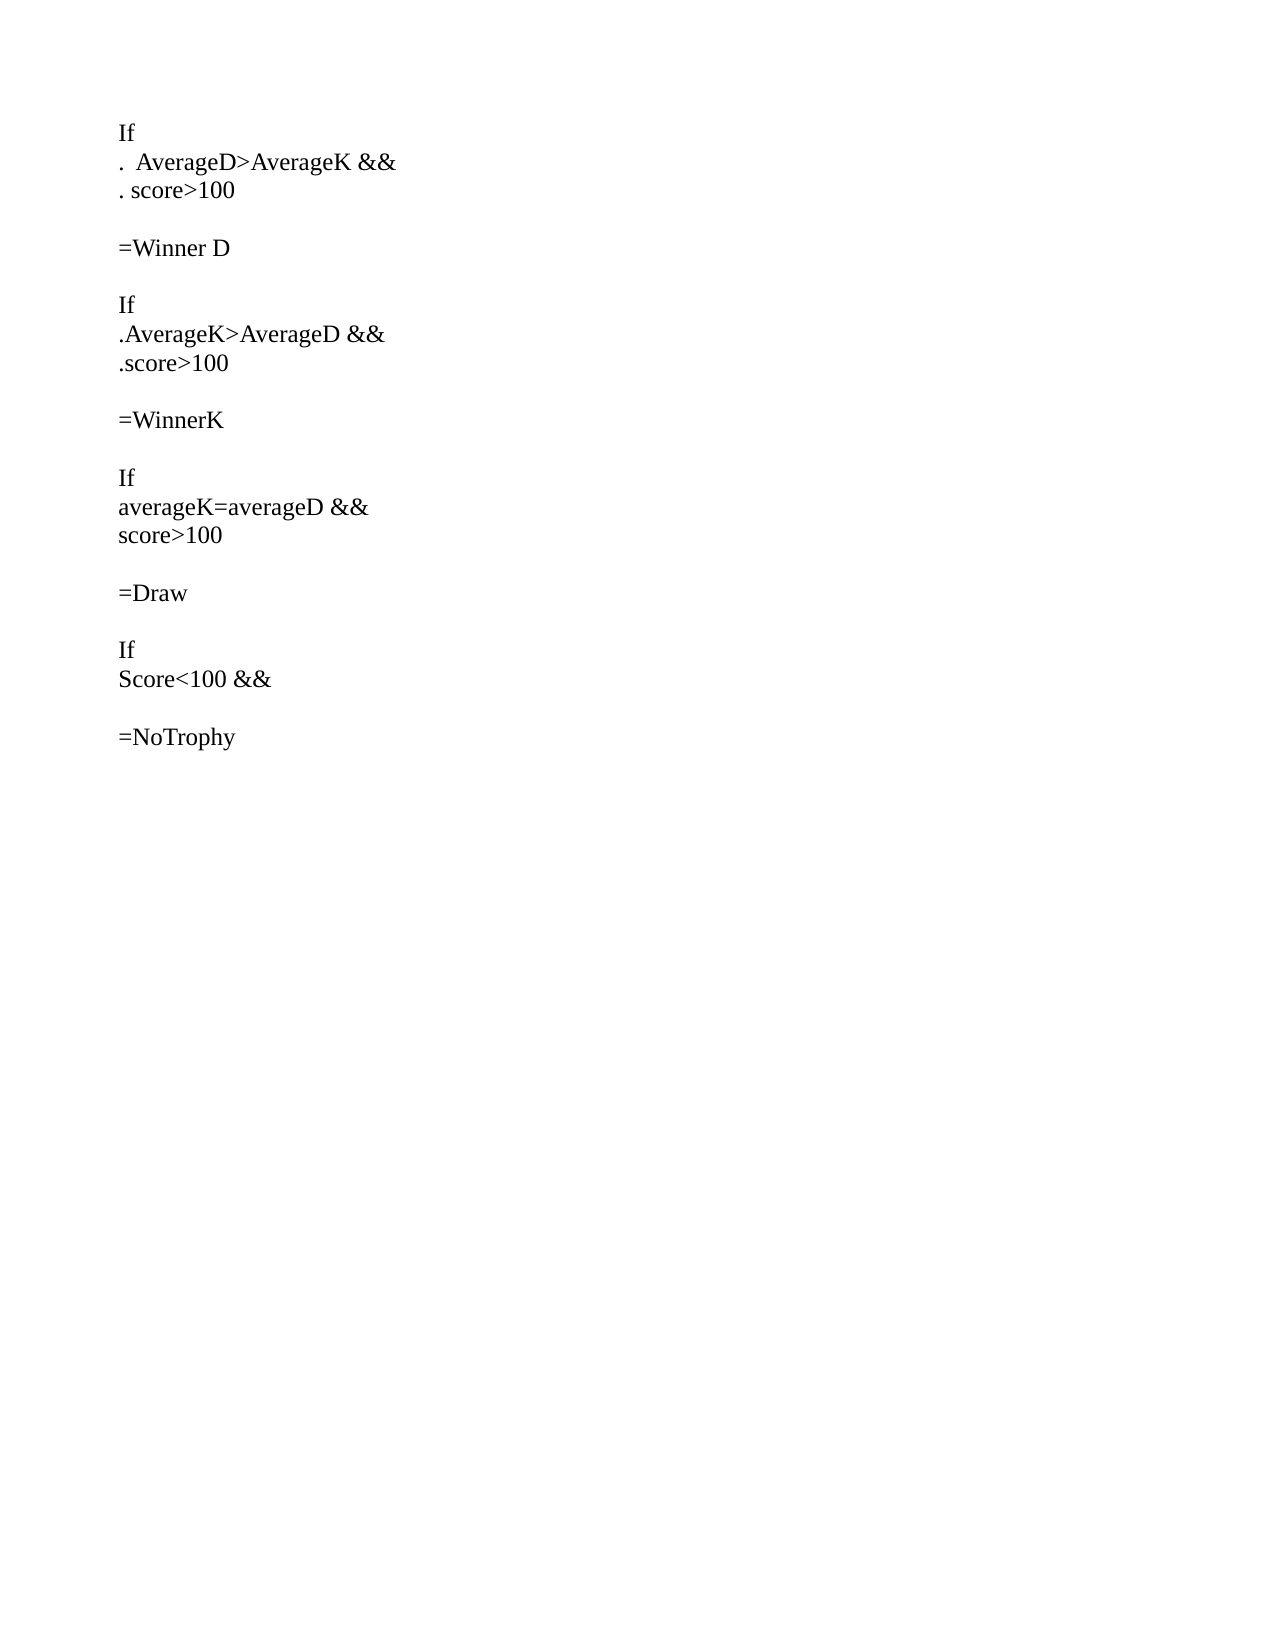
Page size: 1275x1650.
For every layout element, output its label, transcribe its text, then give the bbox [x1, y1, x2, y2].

text =Draw [118, 578, 1157, 607]
text .AverageK>AverageD && [118, 319, 1157, 348]
text Score<100 && [118, 664, 1157, 693]
text If [118, 636, 1157, 664]
text . AverageD>AverageK && [118, 147, 1157, 176]
text =WinnerK [118, 406, 1157, 434]
text averageK=averageD && [118, 492, 1157, 521]
text If [118, 463, 1157, 492]
text .score>100 [118, 348, 1157, 377]
text =Winner D [118, 233, 1157, 262]
text If [118, 118, 1157, 147]
text If [118, 291, 1157, 319]
text . score>100 [118, 176, 1157, 204]
text score>100 [118, 521, 1157, 549]
text =NoTrophy [118, 722, 1157, 751]
